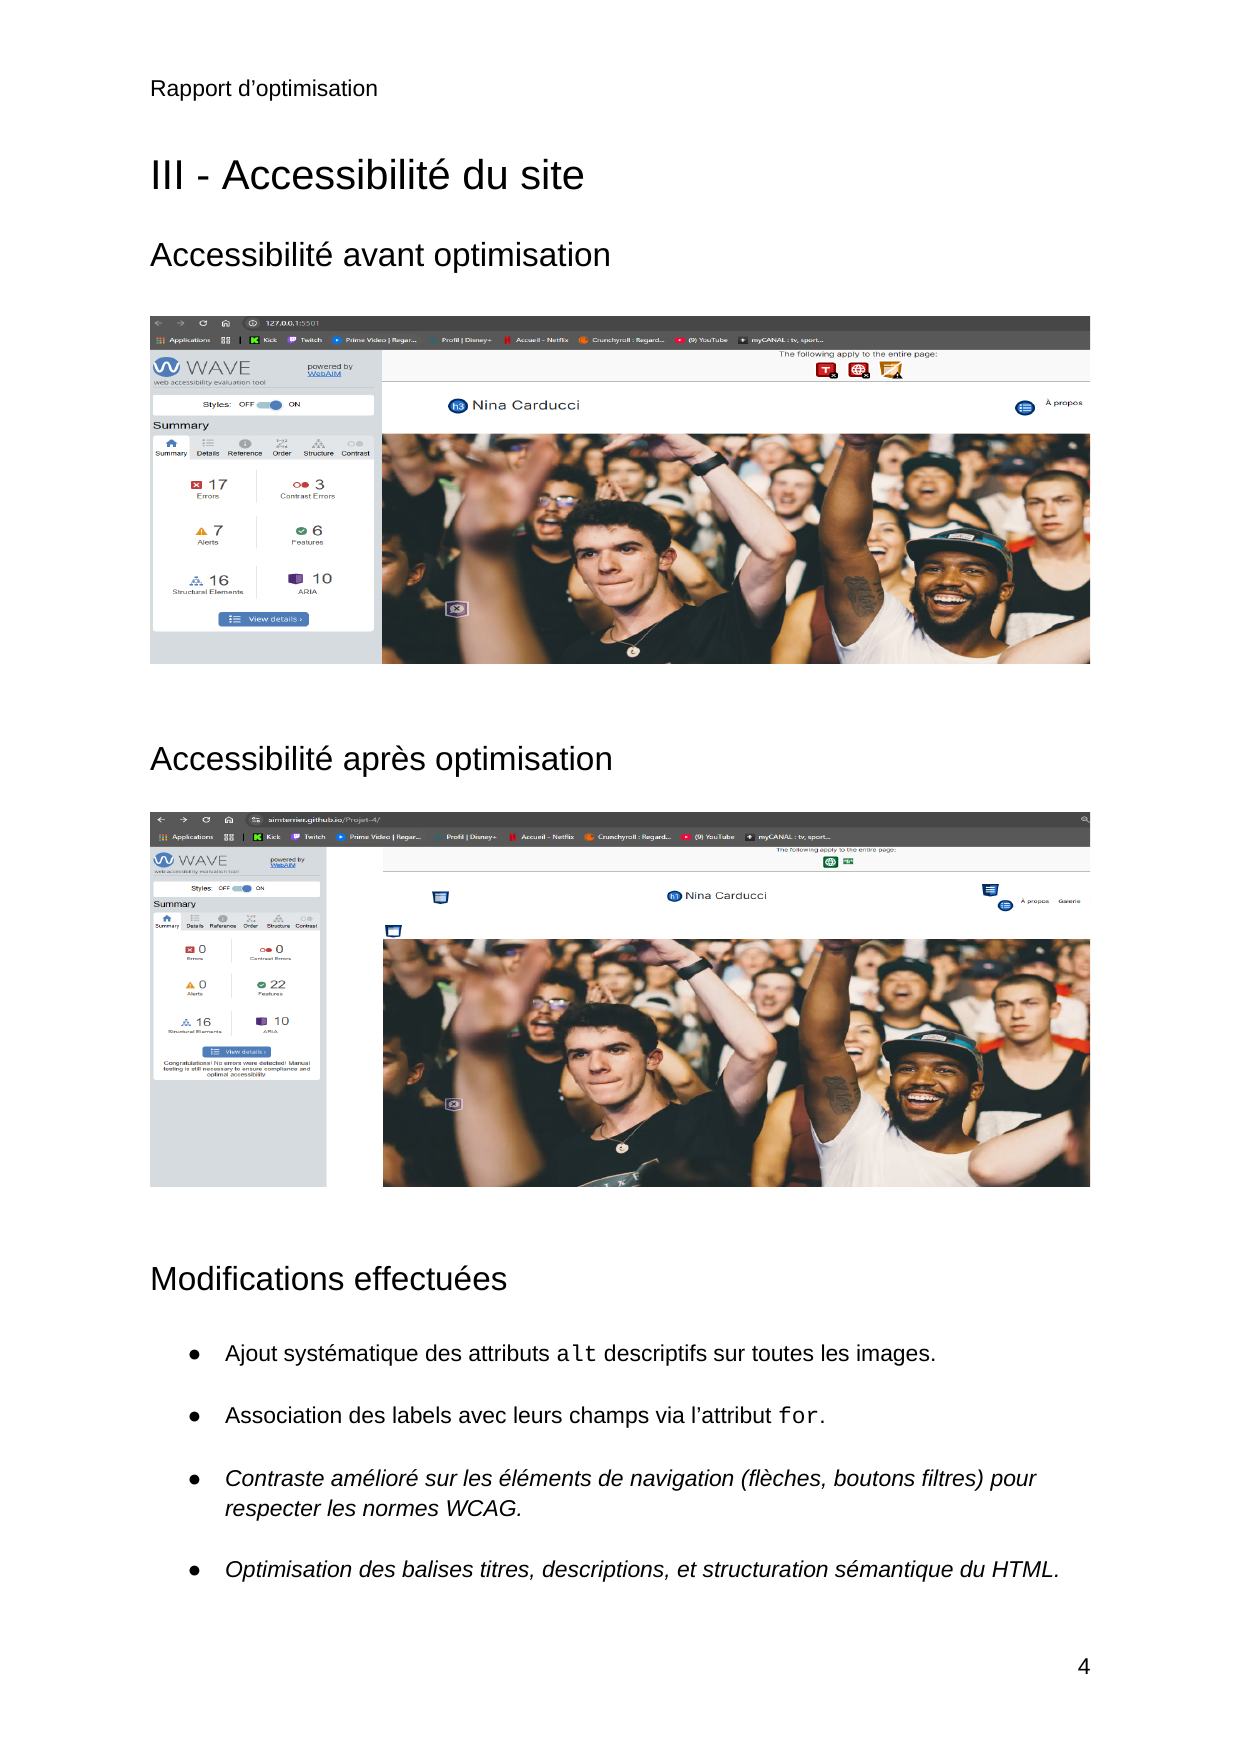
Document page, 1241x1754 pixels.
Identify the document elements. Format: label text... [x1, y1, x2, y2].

picture [150, 812, 1091, 1187]
list Optimisation des balises titres, descriptions, et structuration sémantique du HTML. [187, 1556, 1090, 1582]
list Association des labels avec leurs champs via l’attribut for. [187, 1402, 1090, 1431]
subtitle Accessibilité avant optimisation [150, 235, 1090, 274]
picture [150, 316, 1091, 664]
subtitle Modifications effectuées [150, 1259, 1090, 1297]
subtitle III - Accessibilité du site [150, 150, 1090, 198]
subtitle Accessibilité après optimisation [150, 739, 1090, 777]
list Ajout systématique des attributs alt descriptifs sur toutes les images. [187, 1340, 1090, 1368]
list Contraste amélioré sur les éléments de navigation (flèches, boutons filtres) pour respecter les normes WCAG. [187, 1465, 1090, 1522]
